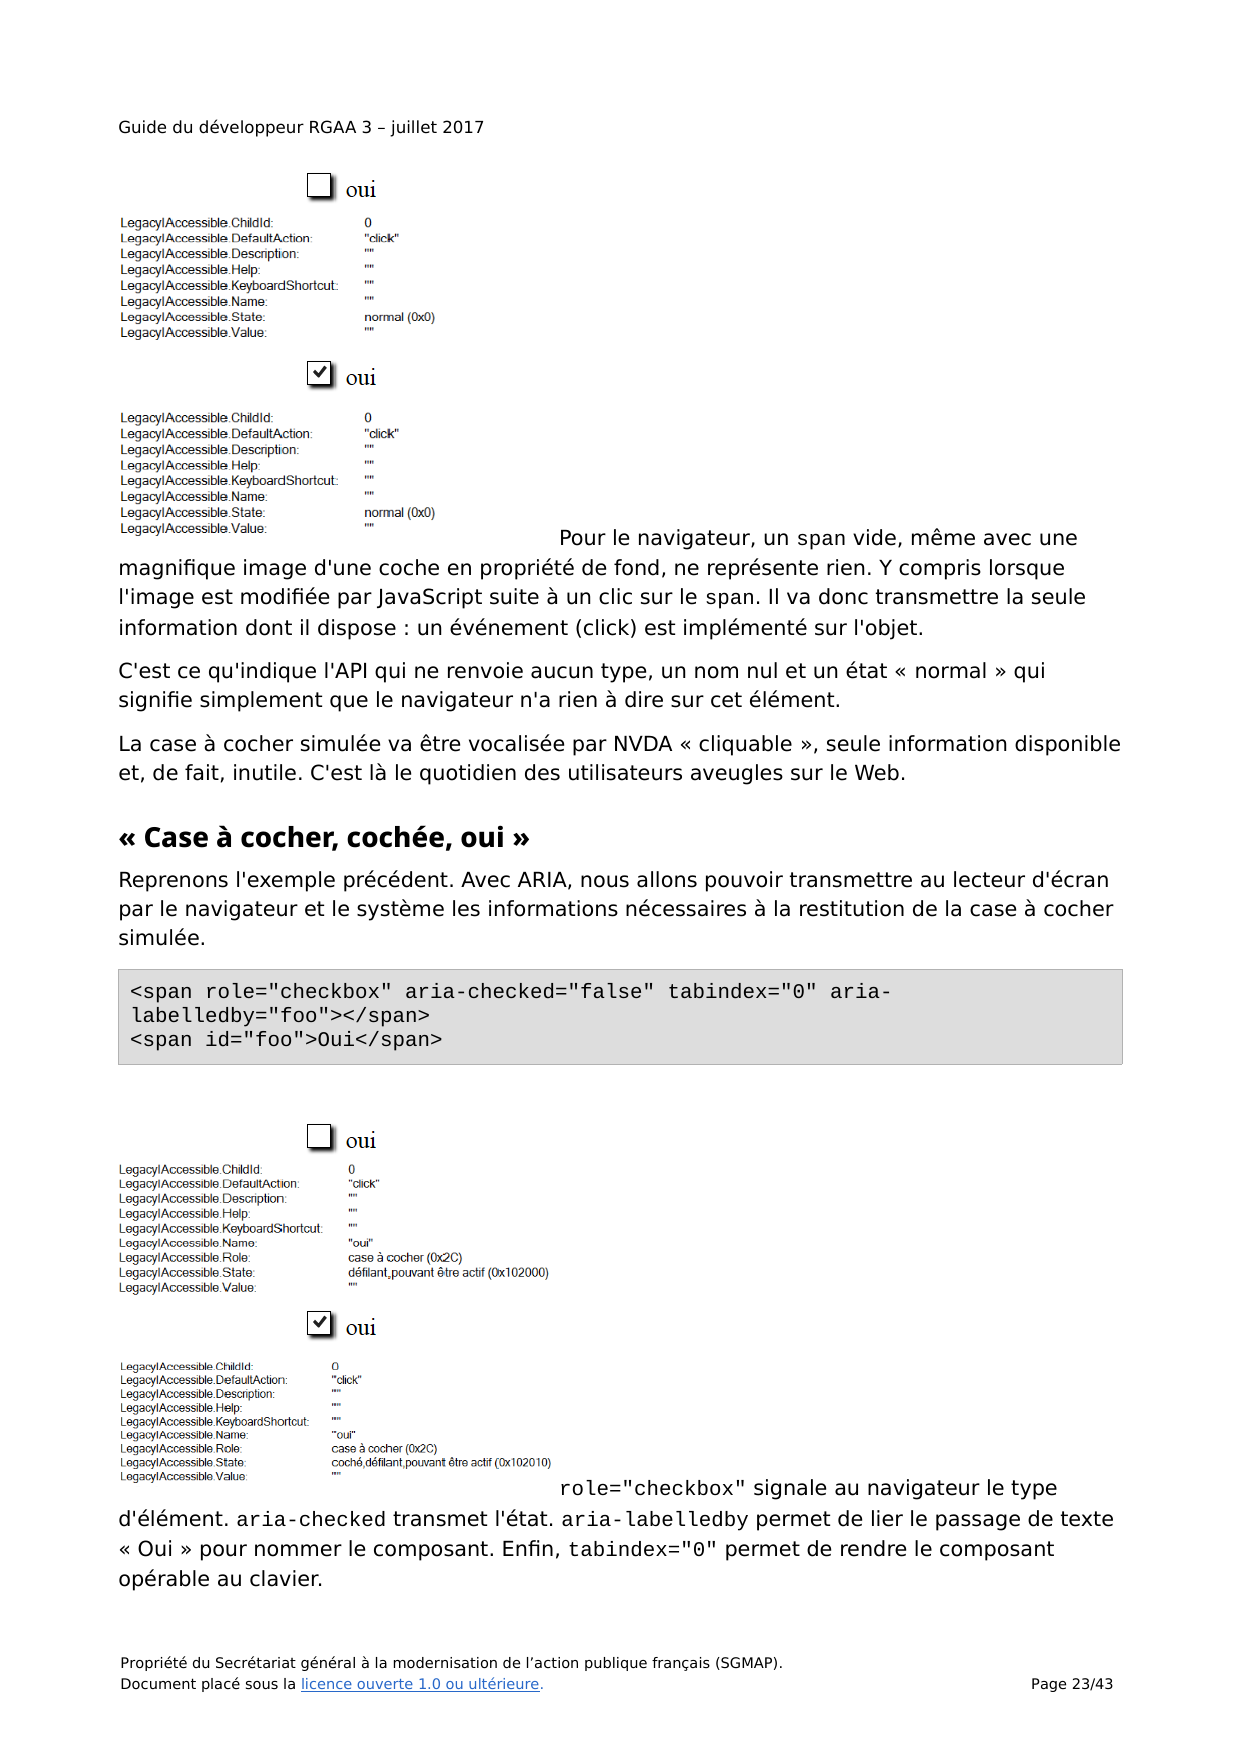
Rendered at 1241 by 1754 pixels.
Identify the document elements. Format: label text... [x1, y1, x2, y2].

text <span role="checkbox" aria-checked="false" tabindex="0" aria-labelledby="foo"></span> [119, 970, 1122, 1017]
picture [118, 1117, 553, 1496]
text Pour le navigateur, un span vide, même avec une magnifique image d'une coche en propriété de fond, ne représente rien. Y compris lorsque l'image est modifiée par JavaScript suite à un clic sur le span. Il va donc transmettre la seule information dont il dispose : un événement (click) est implémenté sur l'objet. [118, 167, 1122, 640]
text C'est ce qu'indique l'API qui ne renvoie aucun type, un nom nul et un état « normal » qui signifie simplement que le navigateur n'a rien à dire sur cet élément. [118, 659, 1122, 713]
picture [118, 167, 553, 546]
text Reprenons l'exemple précédent. Avec ARIA, nous allons pouvoir transmettre au lecteur d'écran par le navigateur et le système les informations nécessaires à la restitution de la case à cocher simulée. [118, 868, 1122, 950]
text role="checkbox" signale au navigateur le type d'élément. aria-checked transmet l'état. aria-labelledby permet de lier le passage de texte « Oui » pour nommer le composant. Enfin, tabindex="0" permet de rendre le composant opérable au clavier. [118, 1117, 1122, 1592]
text La case à cocher simulée va être vocalisée par NVDA « cliquable », seule information disponible et, de fait, inutile. C'est là le quotidien des utilisateurs aveugles sur le Web. [118, 732, 1122, 786]
text <span id="foo">Oui</span> [119, 1017, 1122, 1064]
subtitle « Case à cocher, cochée, oui » [118, 817, 1122, 855]
